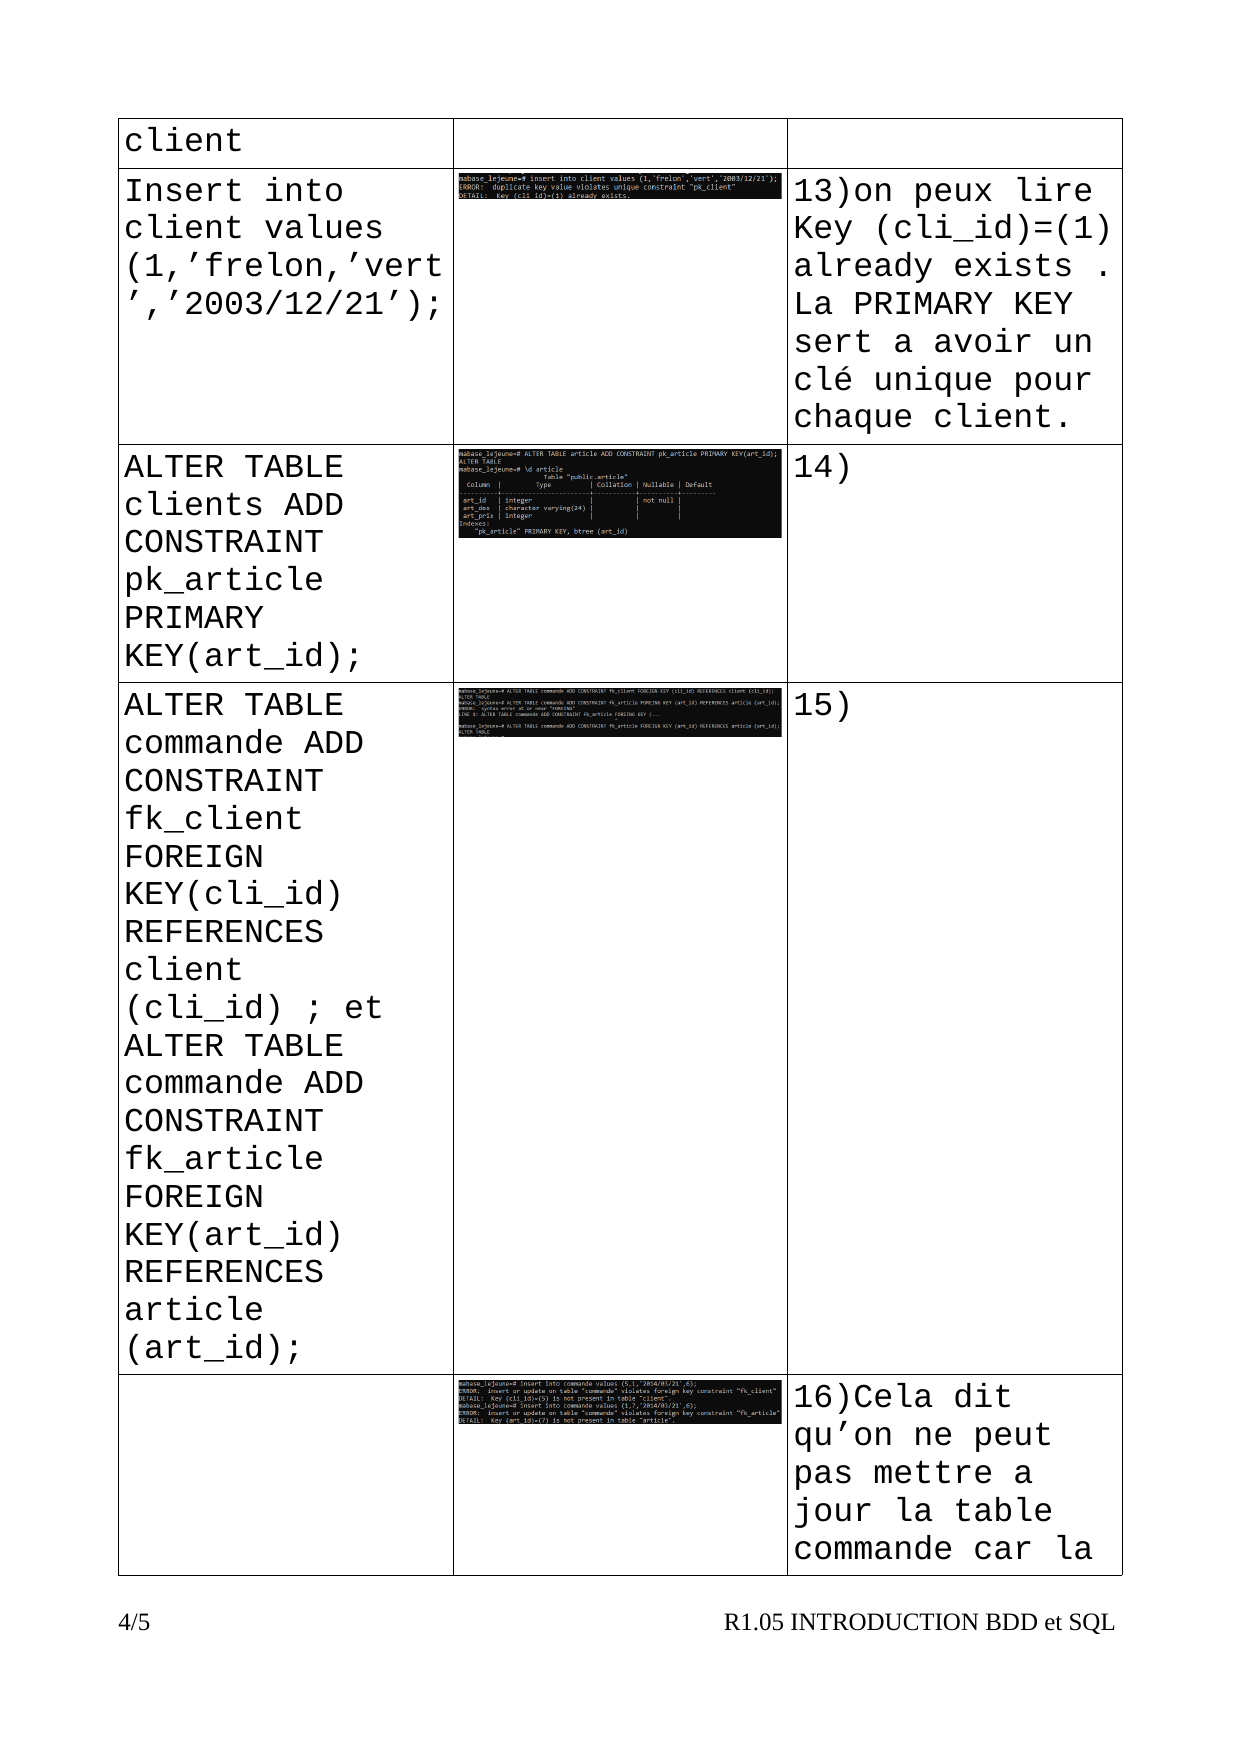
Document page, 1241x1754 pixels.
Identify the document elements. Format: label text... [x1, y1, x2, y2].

table_cell [454, 1375, 787, 1575]
table_cell [454, 169, 787, 444]
table_cell 16)Cela dit qu’on ne peut pas mettre a jour la table commande car la [788, 1375, 1122, 1575]
table_cell client [119, 119, 453, 167]
table_cell [119, 1375, 453, 1575]
table_cell 13)on peux lire Key (cli_id)=(1) already exists . La PRIMARY KEY sert a avoir un clé unique pour chaque client. [788, 169, 1122, 444]
table_cell [454, 683, 787, 1374]
picture [458, 688, 782, 737]
picture [458, 173, 782, 199]
table_cell 15) [788, 683, 1122, 1374]
table_cell Insert into client values (1,’frelon,’vert’,’2003/12/21’); [119, 169, 453, 444]
picture [458, 1380, 782, 1424]
table_cell [454, 445, 787, 682]
table_cell ALTER TABLE clients ADD CONSTRAINT pk_article PRIMARY KEY(art_id); [119, 445, 453, 682]
table_cell [788, 119, 1122, 167]
table_cell ALTER TABLE commande ADD CONSTRAINT fk_client FOREIGN KEY(cli_id) REFERENCES client (cli_id) ; et ALTER TABLE commande ADD CONSTRAINT fk_article FOREIGN KEY(art_id) REFERENCES article (art_id); [119, 683, 453, 1374]
table_cell 14) [788, 445, 1122, 682]
table_cell [454, 119, 787, 167]
picture [458, 449, 782, 538]
